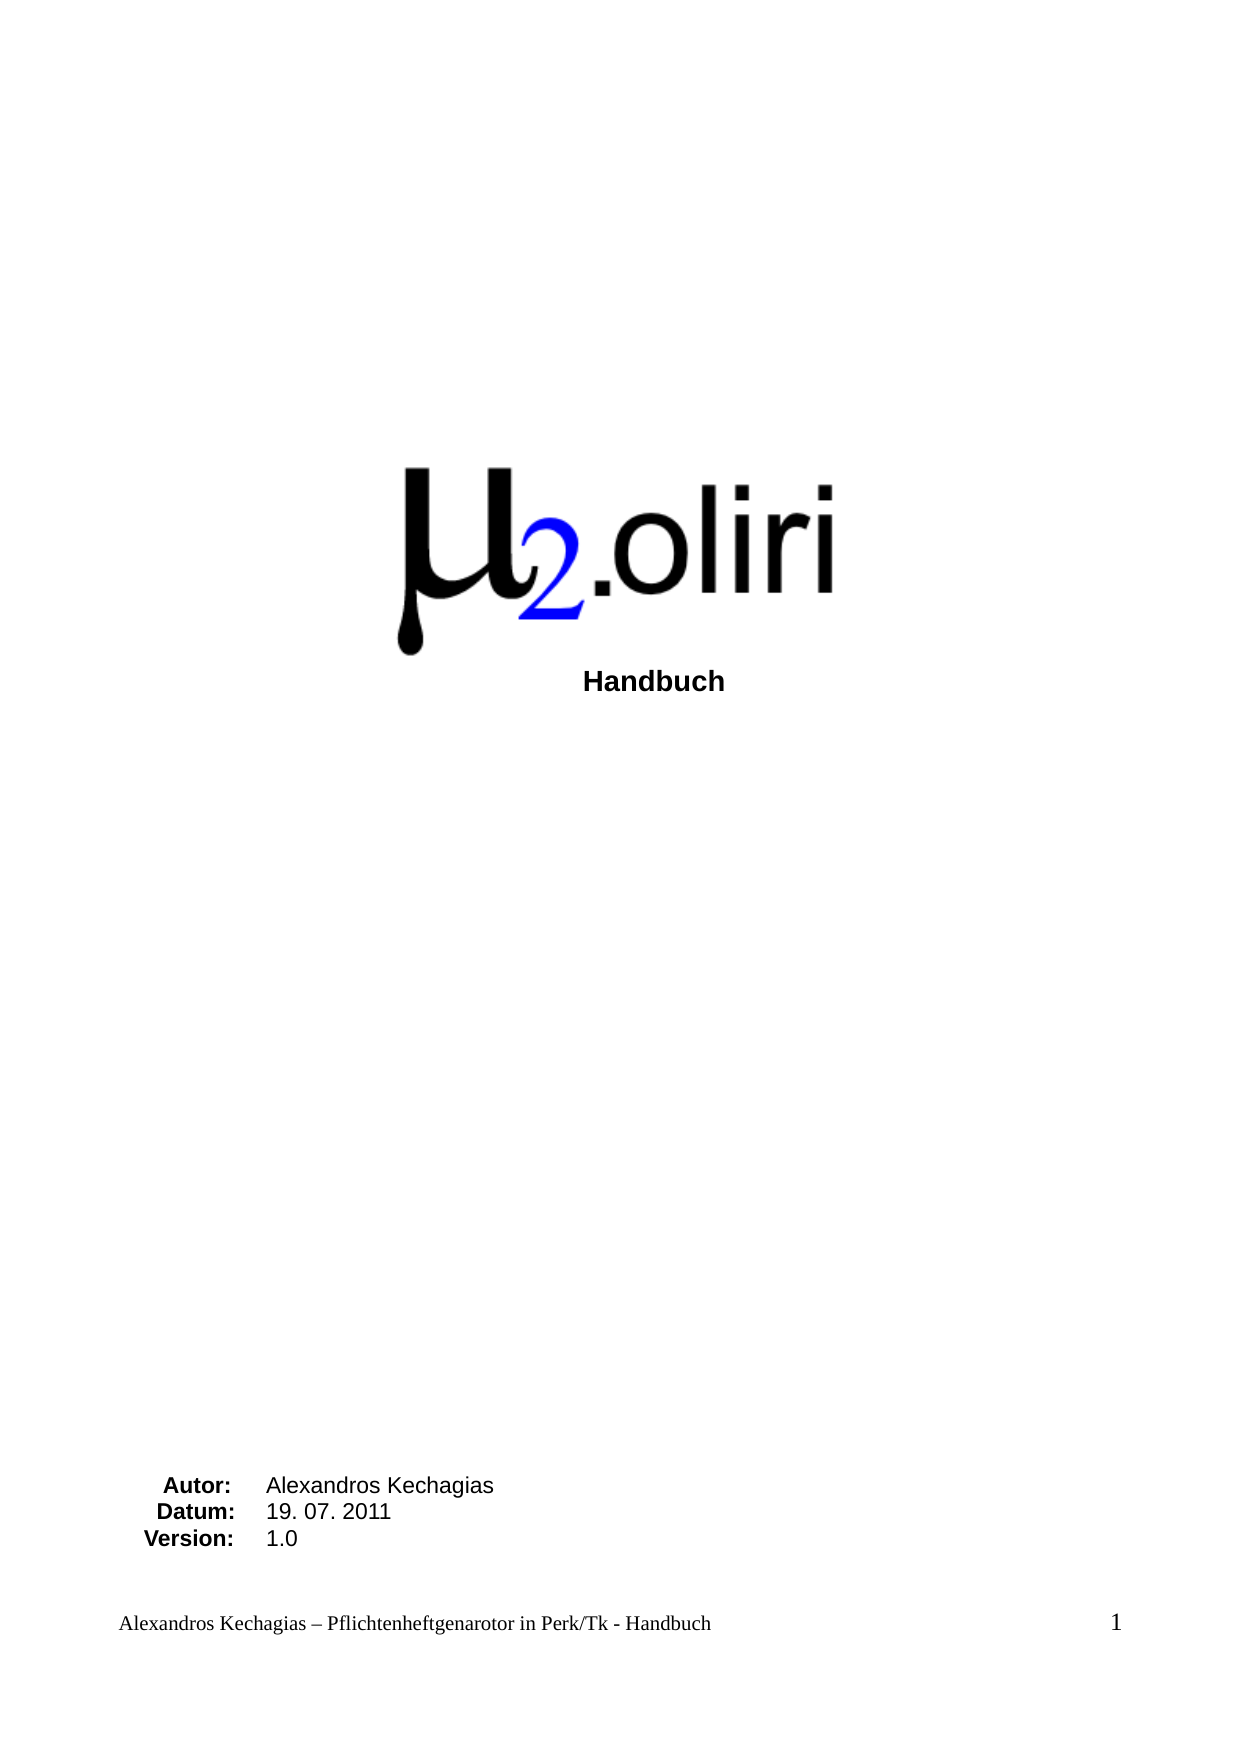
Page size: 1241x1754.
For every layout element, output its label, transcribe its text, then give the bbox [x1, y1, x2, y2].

picture [392, 463, 848, 662]
text Autor: Alexandros Kechagias [118, 1472, 1122, 1498]
text Version: 1.0 [118, 1524, 1122, 1551]
text Datum: 19. 07. 2011 [118, 1498, 1122, 1524]
text Handbuch [118, 664, 1122, 698]
